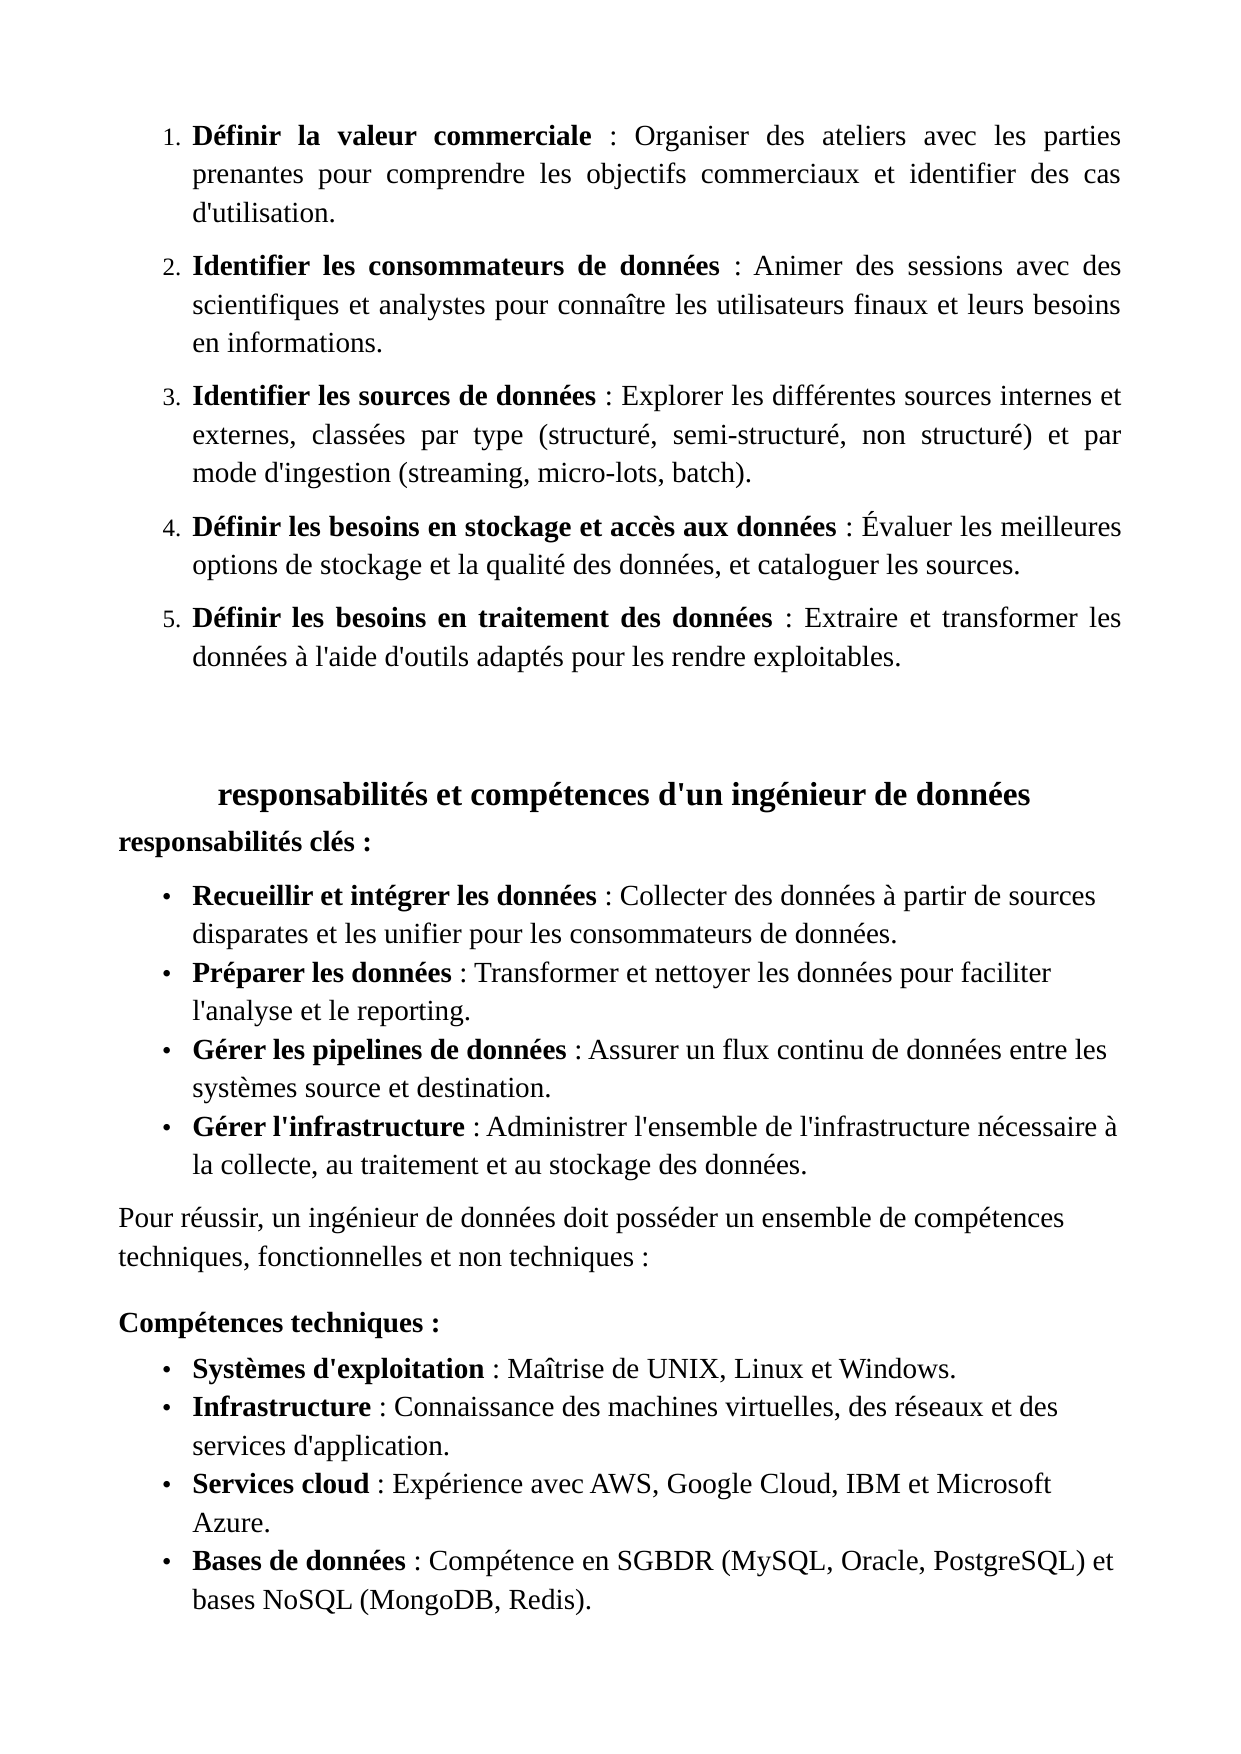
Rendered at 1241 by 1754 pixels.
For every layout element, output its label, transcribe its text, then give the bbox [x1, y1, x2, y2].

list Recueillir et intégrer les données : Collecter des données à partir de sources disparates et les unifier pour les consommateurs de données. [162, 878, 1122, 950]
subtitle Compétences techniques : [118, 1305, 1122, 1338]
list Définir la valeur commerciale : Organiser des ateliers avec les parties prenantes pour comprendre les objectifs commerciaux et identifier des cas d'utilisation. [162, 118, 1122, 229]
list Gérer les pipelines de données : Assurer un flux continu de données entre les systèmes source et destination. [162, 1032, 1122, 1104]
list Infrastructure : Connaissance des machines virtuelles, des réseaux et des services d'application. [162, 1389, 1122, 1461]
list Identifier les consommateurs de données : Animer des sessions avec des scientifiques et analystes pour connaître les utilisateurs finaux et leurs besoins en informations. [162, 248, 1122, 359]
list Services cloud : Expérience avec AWS, Google Cloud, IBM et Microsoft Azure. [162, 1466, 1122, 1538]
list Bases de données : Compétence en SGBDR (MySQL, Oracle, PostgreSQL) et bases NoSQL (MongoDB, Redis). [162, 1543, 1122, 1616]
list Définir les besoins en traitement des données : Extraire et transformer les données à l'aide d'outils adaptés pour les rendre exploitables. [162, 600, 1122, 672]
list Systèmes d'exploitation : Maîtrise de UNIX, Linux et Windows. [162, 1351, 1122, 1384]
list Préparer les données : Transformer et nettoyer les données pour faciliter l'analyse et le reporting. [162, 955, 1122, 1027]
list Définir les besoins en stockage et accès aux données : Évaluer les meilleures options de stockage et la qualité des données, et cataloguer les sources. [162, 509, 1122, 581]
list Gérer l'infrastructure : Administrer l'ensemble de l'infrastructure nécessaire à la collecte, au traitement et au stockage des données. [162, 1109, 1122, 1181]
subtitle responsabilités et compétences d'un ingénieur de données [118, 774, 1122, 812]
list Identifier les sources de données : Explorer les différentes sources internes et externes, classées par type (structuré, semi-structuré, non structuré) et par mode d'ingestion (streaming, micro-lots, batch). [162, 378, 1122, 489]
text responsabilités clés : [118, 824, 1122, 858]
text Pour réussir, un ingénieur de données doit posséder un ensemble de compétences techniques, fonctionnelles et non techniques : [118, 1201, 1122, 1273]
